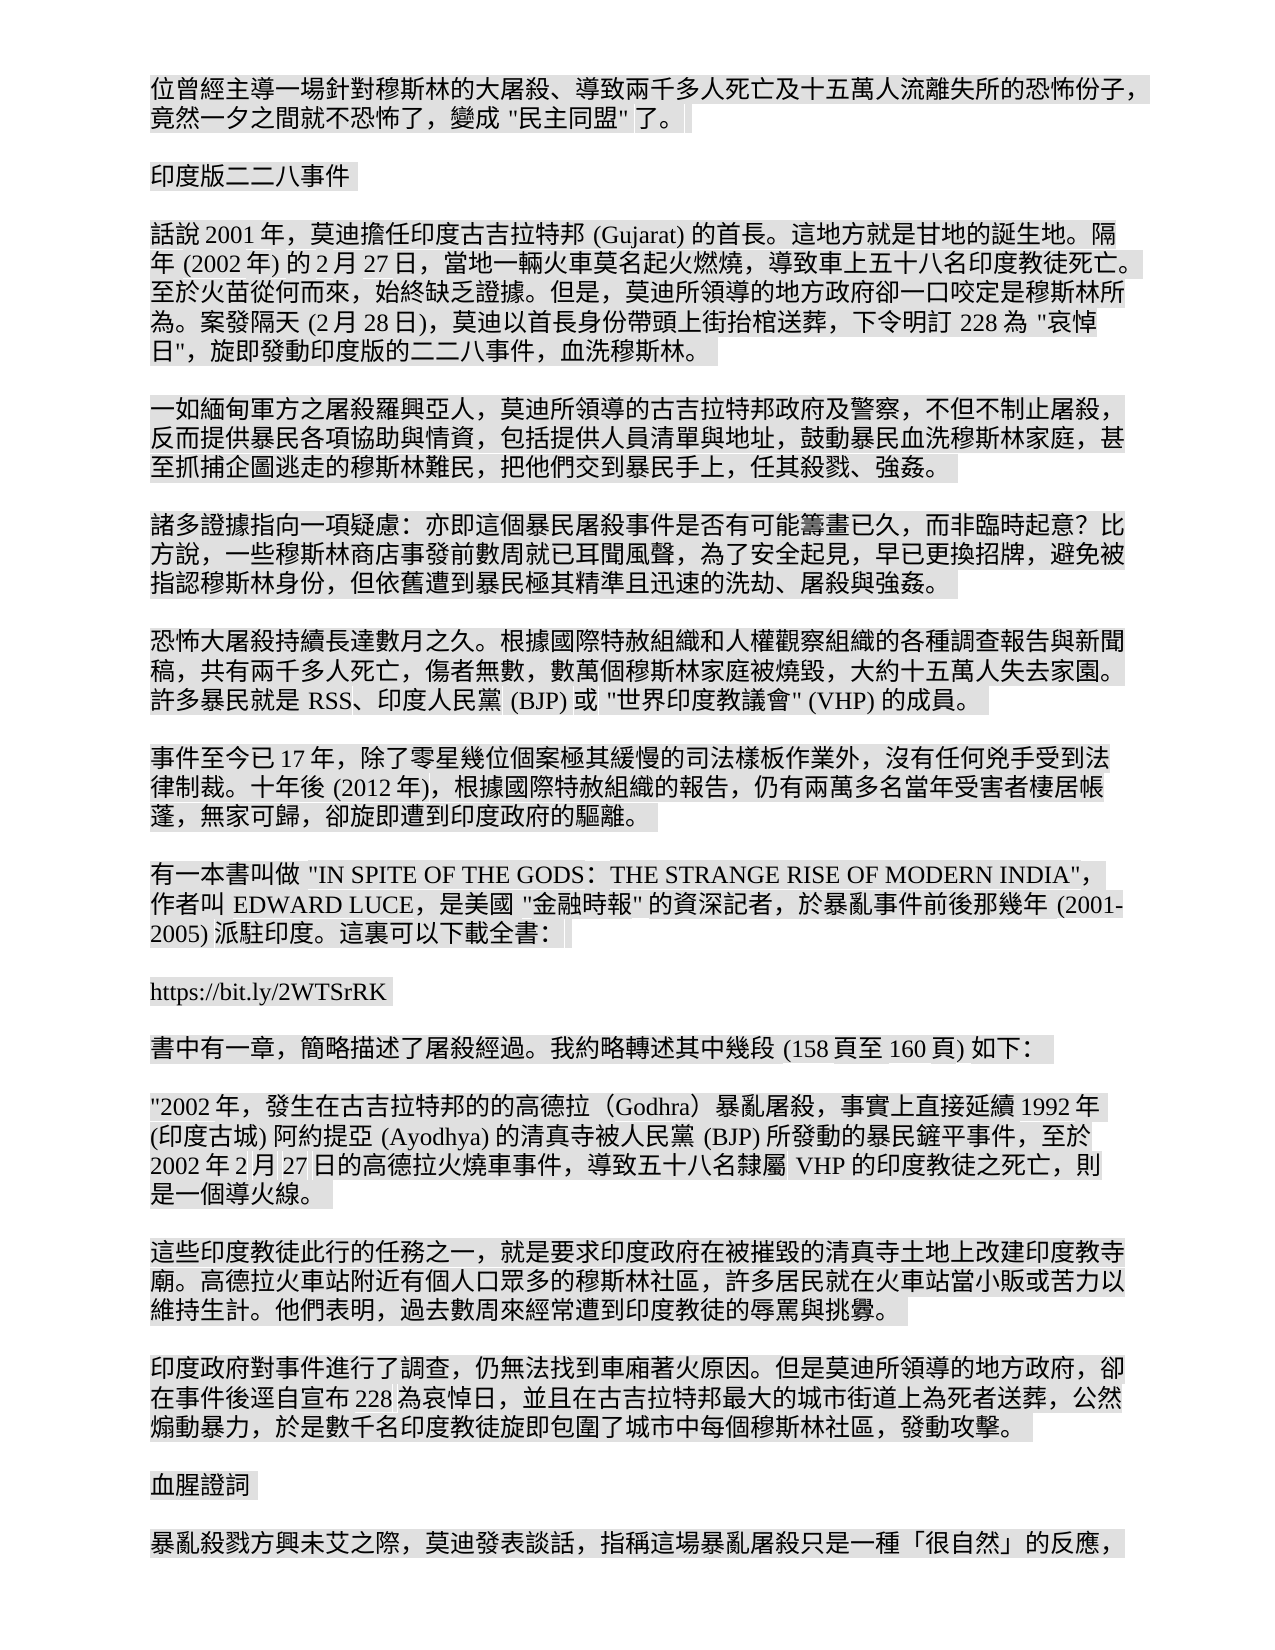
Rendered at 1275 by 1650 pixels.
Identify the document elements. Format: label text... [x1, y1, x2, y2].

text 卡韓政變 (89)：印度大選啟示錄 陳真 2019. 06. 20. 一篇報導 底下是前天 (6月18日) 聯合報的新聞，標題是："民主失靈？世界最大民主國家逾4成國會議員是刑事犯"。報導指出： 「印度總理莫迪的人民黨，在近日的國會大選中獲得歷史性勝利，但同時也暴露出金錢、權力和政治人物操守問題對於這個世界最大民主國家的影響。據美聯社報導，本屆下議院議員中，43%面臨刑事訴訟，超過四分之一的議員涉及性侵、謀殺或謀殺未遂。 這些議員仍可就任，因為還沒被定罪。印度司法體系積壓了大約三千萬宗案件，審判過程經常拖延數十年。當涉案議員被問到涉及的官司時，總是宣稱遭政敵誣陷。 儘管莫迪2014年競選時誓言清除貪腐，但問題似乎愈來愈糟。從1960年代起，一些印度政治人物開始和黑道掛勾，取得資金和選票。黑道人物有樣學樣，乾脆自己投身政治。檢調官員在選戰期間起出大量賄選財物，總價值高達5億美元，包括1.2億美元的現金，是2014年查獲金額的3倍。 選舉花費愈來愈高，變相鼓勵財力雄厚的黑道人物投入政治。新德里的「媒體研究中心」統計，今年印度各政黨和候選人總共花費86.5億美元打選戰，比5年前高出一倍，一般人根本沒有從政的財力。 分析家表示，另一個貪腐的關鍵原因是印度政黨獲得資助的方式。印度政黨允許接受外國資金，任何公司都可以捐贈任意金額給任何政黨、個人或團體；公司還可以透過選舉債券匿名捐款。捐助者不需公開他們捐助哪個政黨，政黨也不用公開資金來源。」 看見台灣 從印度身上，你就能看見台灣。台灣的假民主真黑金體制及美帝殖民主義之可怕程度如果是1，那麼印度恐怕就是1000 (我們該因此感到慶幸嗎？)。程度雖不同，但本質同一。 一如台海兵戰風險，印度很可能會是中國日後一個具有挑釁實力的心腹大患。2005年，美國國家情報委員會 (National Intelligence Council) 出版一本 "型塑全球未來" (Mapping the Global Future: Report of the National Intelligence Council's 2020 Project) 的研究報告： https://amzn.to/2WSjSeW 這書開宗明義指出： Why India's Relations with the United States and China Will Shape the World in the Twenty-first Century? The likely emergence of China and India as new major global players—similar to the rise of Germany in the 19th century and America in the 20th century—will transform the geopolitical landscape, with impacts potentially as dramatic as those of the previous two centuries. (為何印度和中國與美國的關係將決定 21世紀的面貌？中、印兩國的崛起，成為全球政治新玩家--這很像德國與美國分別在十九世紀和二十世紀的崛起--終將改變地緣政治的風貌，一如前兩個世紀那般影響深遠且戲劇化。) 不過，這部份不是我現在要說的。我只是想說，台灣不會僅僅只是台灣，不會僅僅只是一個島嶼的現在與未來，而是一整個世界局勢的一部份，一個棋子。這棋子究竟能有多少自主作為，究竟如何趨吉避凶抑或放任豺狼橫行，也許將深深影響島嶼居民好幾代人的命運。 因為美國擺明衝著中國而來的 "重返亞洲" 與 "印太戰略"，我對印度向來十分關注，從而也略微有點了解，一直想寫些東西，但千言萬語寫不完，不知從何說起。當主流媒體近乎完全消音或扭曲某些事時，你若提起，哪怕只是提起一些基本事實與普通常識，人們聽在耳裏，也許就會像聽到什麼陰謀論或偏激言論或天方夜譚那樣不足採信。不過，事實就是事實。我所知道的，恐怕都還遠遠不及黑暗事實的千百分之一。 從莫迪說起 就從最近在印度國會大選中再度大獲全勝的印度總理莫迪 (Narendra Modi) 說起吧。莫迪出身 Rashtriya Swayamsevak Sangh (印度國民志願服務團)，簡稱 RSS，是一個鼓吹暴力的印度教準軍事極右組織，視穆斯林為敵，宣揚印度教民族主義，其成員從年幼起便訓練使用刀劍棍棒，灌輸仇視異教徒之思想，屢次發動針對穆斯林之流血衝突，旨在追求建立一個具有極端排它性的 "印度教的印度"，認為那才是 "正港ㄟ印度人" 。泰戈爾曾把這樣一種意識形態斥之為印度種種痛苦問題的 "根源"，指其傷害印度甚鉅。 莫迪一方面是RSS成員，其所屬的 "印度人民黨" (Bharatiya Janata Party，簡稱 BJP)，就是在 RSS 的支持下成立，兩者成員重疊，系出同源，沆瀣一氣，屬 RSS 的政治側翼，而 "世界印度教議會" (簡稱 VHP) 則屬 RSS 的宗教分支，裏頭的 Bajrang Dal (我不知道中文怎麼翻譯) 則是負責武裝攻擊的百萬青年軍。 當年暗殺甘地的兇手，就是 RSS 的成員，至今仍被該組織視為 "印度人的英雄"；種種親美反中、仇視穆斯林的基本論調與熱血沸騰，跟台灣十分相似，動不動就是 "咱勇敢ㄟ印度人"，強調什麼 "正港ㄟ印度人"，排斥所謂外來者。差別只是在於台灣仇中反華但不反穆斯林，也不搞大屠殺。 一如人權紀錄極端可怕的沙烏地阿拉伯是美國所領導的 "民主世界" 成員，印度亦然，它是美國反中的忠實盟友。因此，哪怕它如何瘋狂違反人權，如何姦殺擄掠，如何虐殺異己，如何大規模挑起宗教血腥衝突與仇恨，照樣還是民主世界發光發亮的所謂 "民主燈塔"。 對此你不覺得很離譜嗎？千百倍於中國的人權惡行，卻不為世人所知，而中國的一點雞毛蒜皮小事，比方說根本一點問題也沒有的逃犯條例，卻硬是被西方主流媒體給抹黑得好像什麼人人得而誅之的世界巨大恐怖罪行。 各位整天跟著吶喊自由民主的蠢血沸騰者，不妨把熱血降一下火，不妨先冷靜地細細思量並深入了解所謂民主國家、民主友人、民主世界以及所謂獨裁國家等等等，究竟是什麼樣的真實樣貌，然後再來熱血沸騰也不遲。 阿基米德有句名言說，"給我一個支點，我就能撐起一個地球"。我也有個名言：給我一個主流媒體，我保證能讓你隨時莫名其妙就熱血沸騰。 事實上，莫迪因為鼓吹暴力，屢屢挑起族群血腥衝突事件，許多國際人權機構呼籲將他繩之以法，過去曾遭美國禁止入境，禁令長達九年。可是，當他聲勢鵲起、選上總理後，這位曾經主導一場針對穆斯林的大屠殺、導致兩千多人死亡及十五萬人流離失所的恐怖份子，竟然一夕之間就不恐怖了，變成 "民主同盟" 了。 印度版二二八事件 話說2001年，莫迪擔任印度古吉拉特邦 (Gujarat) 的首長。這地方就是甘地的誕生地。隔年 (2002年) 的2月27日，當地一輛火車莫名起火燃燒，導致車上五十八名印度教徒死亡。至於火苗從何而來，始終缺乏證據。但是，莫迪所領導的地方政府卻一口咬定是穆斯林所為。案發隔天 (2月28日)，莫迪以首長身份帶頭上街抬棺送葬，下令明訂 228 為 "哀悼日"，旋即發動印度版的二二八事件，血洗穆斯林。 一如緬甸軍方之屠殺羅興亞人，莫迪所領導的古吉拉特邦政府及警察，不但不制止屠殺，反而提供暴民各項協助與情資，包括提供人員清單與地址，鼓動暴民血洗穆斯林家庭，甚至抓捕企圖逃走的穆斯林難民，把他們交到暴民手上，任其殺戮、強姦。 諸多證據指向一項疑慮：亦即這個暴民屠殺事件是否有可能籌畫已久，而非臨時起意？比方說，一些穆斯林商店事發前數周就已耳聞風聲，為了安全起見，早已更換招牌，避免被指認穆斯林身份，但依舊遭到暴民極其精準且迅速的洗劫、屠殺與強姦。 恐怖大屠殺持續長達數月之久。根據國際特赦組織和人權觀察組織的各種調查報告與新聞稿，共有兩千多人死亡，傷者無數，數萬個穆斯林家庭被燒毀，大約十五萬人失去家園。許多暴民就是 RSS、印度人民黨 (BJP) 或 "世界印度教議會" (VHP) 的成員。 事件至今已17年，除了零星幾位個案極其緩慢的司法樣板作業外，沒有任何兇手受到法律制裁。十年後 (2012年)，根據國際特赦組織的報告，仍有兩萬多名當年受害者棲居帳蓬，無家可歸，卻旋即遭到印度政府的驅離。 有一本書叫做 "IN SPITE OF THE GODS：THE STRANGE RISE OF MODERN INDIA"，作者叫 EDWARD LUCE，是美國 "金融時報" 的資深記者，於暴亂事件前後那幾年 (2001-2005) 派駐印度。這裏可以下載全書： https://bit.ly/2WTSrRK 書中有一章，簡略描述了屠殺經過。我約略轉述其中幾段 (158頁至160頁) 如下： "2002年，發生在古吉拉特邦的的高德拉（Godhra）暴亂屠殺，事實上直接延續1992年 (印度古城) 阿約提亞 (Ayodhya) 的清真寺被人民黨 (BJP) 所發動的暴民鏟平事件，至於2002年2月27日的高德拉火燒車事件，導致五十八名隸屬 VHP 的印度教徒之死亡，則是一個導火線。 這些印度教徒此行的任務之一，就是要求印度政府在被摧毀的清真寺土地上改建印度教寺廟。高德拉火車站附近有個人口眾多的穆斯林社區，許多居民就在火車站當小販或苦力以維持生計。他們表明，過去數周來經常遭到印度教徒的辱罵與挑釁。 印度政府對事件進行了調查，仍無法找到車廂著火原因。但是莫迪所領導的地方政府，卻在事件後逕自宣布228為哀悼日，並且在古吉拉特邦最大的城市街道上為死者送葬，公然煽動暴力，於是數千名印度教徒旋即包圍了城市中每個穆斯林社區，發動攻擊。 血腥證詞 暴亂殺戮方興未艾之際，莫迪發表談話，指稱這場暴亂屠殺只是一種「很自然」的反應，並引用牛頓第三定律說，「每一個力量，都會引起一個具有同等力道的反作用力」。這話無異鼓勵更多殺戮。問題是，莫迪所鼓動的所謂「反作用力」卻完全不成比例。在莫迪的鼓動下，一波波更加殘暴的血腥殺戮迅即在整個城邦蔓延開來，許多目擊者留下證詞，一些血腥場面也被電視鏡頭記錄下來。 其中，最令人髮指的是暴徒們傷害穆斯林婦女和兒童的方式。暴徒們往往聚眾輪姦婦女，事後便把煤油灌進婦女及兒童的喉嚨，用點燃的火柴引發烈火，數百人就站在一旁雀躍歡呼，欣賞這奇特且令人毛骨悚然的屠殺婦孺與小孩的方式。暴徒們以此虐殺方式，做為一種報復性的殺戮儀式。 暴徒們還會刻意把受害婦孺與小孩的男性家庭成員全數拖到火刑現場，逼迫他們親眼目睹妻子兒女的喉嚨被灌入媒油活活燒死的痛苦慘狀，然後接著再把這些男性也一一凌虐至死。 這一切暴行顯然早有預謀，因為暴亂者手上居然擁有平常人無法取得的官方選舉人名冊，藉以在混合社區裏頭迅速揪出穆斯林家庭。暴徒們同時也能準確無誤地找出穆斯林商鋪，儘管這些店家早有預警，早已改用印度教名字的店面招牌，卻依然難逃毒手。凡此種種，包括暴徒們屠殺的形式及超高效率，在在指明此一暴亂屠殺事件似乎早有預謀。 另一方面，警察在這場暴亂殺戮中所扮演的角色亦同樣令人震驚。他們對眼前發生的姦殺擄掠不但袖手旁觀，甚至還充當暴徒們的幫手，例如提供當地穆斯林家庭的住址，並且把企圖逃亡的穆斯林難民抓回來，交由暴徒處置。印度國內的人權團體及諸多國際人權組織都曾對此一事件開展大規模調查，充足的證據顯示，古吉拉特邦的警察收到上頭指示，不要阻止血腥暴力。 一位穆斯林婦女在一次司法調查中提出證詞，她說： 「暴徒們抓住我的丈夫，先是用劍往他頭上砍了兩下，然後把汽油澆在他的眼睛上，活活把他燒死。我的小姑則是被拖去剝光了衣服供人強姦，當時她的懷裏還抱著一個三月大的小嬰兒。強姦之後，暴徒們就把汽油澆在她身上，點火燒死，並且把嬰兒也丟入火堆中活活焚燒。 我的婆婆年邁無法爬樓梯，因此她和一個四歲的孫子就留在一樓。婆婆告訴他們說，儘管拿走所有的金錢和珠寶，求你們放過孩子。他們確實把錢財全拿走了，但仍然還是點火把孩子活活燒死。社區的少女們全被剝光了衣服，先是輪姦，然後也一一焚燒至死。警察就在現場觀看，他們全是暴徒的幫兇。」 以上只是許多人權組織所記錄的數百份目擊者證詞之一。事件中，警方卻不願接受受害者的報案，也不願為他們做筆錄。" 即便在如此殘暴的血腥事件後，莫迪依舊公開表示： 「穆斯林是我邦的外來者，同時也是我們的敵人以及社會潛在的恐怖份子。穆斯林如果想要在此過上一個和平安定的生活，就必須對印度文化俯首稱臣，並且應該平靜地接受你們的次等國民地位。而且，倘若膽敢再發生對印度教徒的攻擊事件，那麼，等待穆斯林的，將會是更加殘酷恐怖的報復。」 痛苦與疼痛 以上是 "IN SPITE OF THE GODS：THE STRANGE RISE OF MODERN INDIA" 這書裏頭的一小段資料記載。整個惡行泯滅人性，罄竹難書。每次想到這類事情，心裏的悲痛，難以言喻。與其說我痛恨這樣一些人，痛恨這樣一種橫行於世的詐騙政治，不如說我實在很同情你我做為一個 "人" 的這樣一個基本事實。我因此很難不相信上帝，因為如果世上沒有神，根本沒有人能救贖我們脫離深重的罪孽和痛苦。 痛苦 (suffering) 旁人無法代為承受，只能祈求上天憐憫。但是，疼痛 (pain) 卻很具體，只是一種神經生理反應，卻帶來肉體莫大的折磨。我因此從小有個很深的心願，要是世上的一切疼痛可以量化，可以累積，然後可以全數轉移，我很希望能夠承受世上一切疼痛的總和。若能如此，我一定不會覺得疼痛，而且會很開心才對。但我知道，這種心願永無實現的可能，只是一場美麗空話，就好像我常想摘幾顆星給不管是誰的小孩玩一樣。 印太民主同盟？ 最近印度國會大選，莫迪一如過往，再度推出許多恐怖份子參選，其中一位特別惡名昭彰，名叫 Pragya Singh Thakur，是位女性，是個貨真價實的恐怖份子，曾於2008年，針對穆斯林社區及各地清真寺，策畫印度馬萊岡 (Malegaon) 城市的連環爆炸案，奪取十數條人命。不但至今逍遙法外，而且這回國會大選，竟然還以壓倒性票數獲勝。 由此也可以看出，印度在所謂民主外衣下，整個社會朝向一種強調某種自我認同的極端化；只要打著反中、反穆斯林、"捍衛正港ㄟ印度人" 的口號，往往就能囊括大多數選票。一如台灣的民進黨，印度政客們同時也熱烈響應美國旨在圍堵與消滅中國的 "印太戰略"，不斷對民眾洗腦，造謠渲染事實上根本不存在的中國侵略威脅，不斷加強和美國的 "反中" 同盟關係，以便從美方獲得更多藉以掠奪個人權位與私利的政治保障。 你看，這兩年來，民進黨幾乎每天不斷附和美國的 "印太戰略"，每天高歌民主與人權，動輒就說什麼惟有加入印太戰略，才能捍衛台灣與世界的民主自由與人權云云。就在這個月初 (六月二日)，蔡英文又在講什麼 "印太" 了。她說： 「台灣民主自由是世界公認。如果台灣守不住，民主自由也就守不住，現在的台灣已經不是兩岸關係裡頭的台灣，而是印太地區的台灣。現在，我們當一個台灣人已經比較有尊嚴。」 報上說，蔡英文此話一出，立即引起現場民眾同聲歡呼附和。這類民主鳥話，特別是在校園，更是反應熱烈。在這樣一個徹底封閉的小島上，洗腦威力之強大，若非身處島嶼之中，實難想像。在這島上，不管多麼荒唐離譜的謊言，不管多麼違反事實的陳述，照樣能洗進幾乎每個人 (特別是年輕人) 的腦子裏，進而跟著朗朗上口。極少數對之稍有異議者，就會變成眾矢之的，全民公敵。 前些日子 (六月四日)，蔡英文和前駐日美軍司令Edward A. Rice見面，再三保證台灣將會「持續為印太戰略貢獻心力，共同維護民主自由」。可以說幾乎無時無刻，綠營及其一大票走狗們，就像壞掉的唱盤那樣，不斷反覆播放類似論調。例子俯拾皆是，例如蔡英文的什麼 "想想論壇" 寫著：「台灣和印度都是民主國家，雙方存在著民主價值與民主制度上的自然親近感」，所以雙方應密切合作，打擊中國獨裁，捍衛民主與自由云云。 再舉個例，2007年時，阿扁仍當權，游錫堃擔任民進黨主席，接見印度國會議員訪問團時，致詞表示「肯定印度民主發展與經濟崛起的雙頭並進，反觀中國雖然經濟起飛，但其獨裁政權卻帶來很大的威脅。」並說：「近年來，中印兩國經濟發展表現亮眼，卻有極大差異，其中印度是一個民主國家，而中國卻是一個獨裁國家，其經濟發展對於亞太地區的和平毫無幫助，帶來很大的威脅」。 或是像綠油油的《民報》，最近甚至大力歌頌印度剛落幕的國會大選是「偉大、神聖的民主」，它如此寫道： 「當今的獨裁中國政權，已經不只是禍害自己的國民而已，它正迅速地用其巨額金錢滲透、摧毀全世界的民主和經濟體制！獨裁政權的經濟越發達，越對自由世界構成威脅，只有像印度這種民主體制下的大國經濟發展，才能促使世界經濟的良性發展和競爭。印度人民用選舉來捍衛自己神聖的權利，其智慧遠超中國的御用文人們。僅僅這一點，就是偉大的印度，偉大的印度人民！絕對超過中國，超過中國人！」 我常納悶，這究竟是無知還是無恥？真的有人這麼無知嗎？還是無恥透了頂？並且以為大家全是腦殘或不識字？所以隨便他們胡扯瞎掰？ 你知道印度選舉是怎麼選的嗎？特別是莫迪的印度人民黨 (BJP)，更是惡行昭彰，暴力橫行；造謠抹黑及全面性的假新聞及做票那就不用說了，基本上就是一種槍口下的選舉：暴力私刑不斷，跺手跺腳、法外處決、綁架殺人，性侵婦孺，各種威脅恐嚇，罄竹難書。看你是要命還是要自主投票？稍有不慎，小命難保。至於買票賄選或期約賣官等等等，基本上就是一種選舉常態。 人民的一般生活更是無端困苦，財富全被政客與財團掠奪。舉個例，各位去過印度就知道，你必須隨時買瓶裝水或礦泉水喝，否則健康難保，因為水源太髒太可怕了。這也說明了為何印度的新生兒死亡率那麼高的主要原因之一，大多出於水源污染，致病而死。可是，你知道為什麼印度政府始終不改善飲水基本衛生安全嗎？因為礦泉水或瓶裝水公司往往由財團及政客掌控，藉以賺取暴利。 我其實很不想講這些，因為印度之為惡程度，遠遠超過這些 "小事" 幾百萬倍之可怕。 仇恨 在21世紀的今天，在大多數國家裏面，你很少會見到像印度這樣一種由政府所組織動員的大屠殺；政權背後的撐腰者就是美國。只要你仇中反華，看你要怎姦殺擄掠都沒關係，照樣是偉大的民主國家。反之，就是萬惡的獨裁政權。 一位印度專欄作家 S.K. Pande，曾寫了幾篇文章，說明莫迪和美國的關係之密切程度，猶如當年入侵伊拉克時英國首相布萊爾和美國總統布希之密切；只是這回的打擊對象不是伊拉克，而是中國。他並指出，整個印度政壇充斥著 CIA與美國各方勢力代理人，而這些人跟 RSS 的關係特別密切。 印度有一位專門研究 RSS、非常著名的學者 Desh Raj Goyal，年少時曾加入 RSS，更進一步指證歷歷說明印度這股主流勢力和 CIA千絲萬縷的關係。印度最高法院於2014年亦曾判決，BJP及其它政黨違法接受外國勢力的金援與賄賂，並特別指出 CIA 往往透過經援所謂學術研究、文化與宗教活動及各種志工營隊或企業等等活動，掩人耳目，藉以在它國境內從事洗腦與顛覆活動。 重點是，一般人知道以上這一切嗎？不但不知道，而且還真以為什麼捍衛民主自由，還真以為台灣好棒好偉大，加入這樣一個維護什麼民主自由的偉大陣營。 2017年的 8月15日，適逢印度獨立70周年。然而就在當時，印軍入侵中國邊界，雙方對峙長達數月之久。在某個廣場上，面對數萬群眾，莫迪提出一個口號叫做「打造新印度」。莫迪說，「新印度就是要反恐，並且要積極和美國等國家一起併肩作戰，打擊恐怖主義」。可是，印度最大的恐怖主義根源，不就是莫迪及其所屬的 RSS 和 BJP 長年所倡導的種種排它性思想嗎？ 莫迪還說，在「新印度」之中，貪污腐敗「將沒有容身之處」。這其實就跟吃銅吃鐵無所不貪的民進黨高喊清廉是一樣的意思。 莫迪的「新印度」，事實上就是我上面所描述的這樣一種由 RSS所主導的印度：仇中反華反穆斯林，貪污腐敗，泯滅人性，顛倒是非黑白，乃至兄弟血腥相殘。 大家要以為台灣不會走上那樣一種極端。各位不妨看看二戰時的烏克蘭和波蘭之內部族群血腥相殘 (強烈推薦 Wojciech Smarzowski 所導演的 Volhynia，台譯 "仇恨")，不妨看看科索沃，看看塞爾維亞，看看南斯拉夫，看看這一切被西方外來勢力所挑起的兄弟相殘之極端血腥以及極端令人訝異。帝國勢力入侵，刻意操弄族群對立，而仇恨居然可以這樣就被憑空大量製造出來，進而無限氾濫。 操弄高手與最終解決方案 莫迪表示，在自由的「新印度」裏頭，絕不容許打著「信仰」的旗號從事暴力活動。可是，這樣一種宗教極端主義的暴力行徑，恰恰是莫迪所專長。莫迪還說：「我們必須下定決心，在2022年之前實現印度『自由戰士』（指聖雄甘地）的夢想。」很可笑吧，在甘地的誕生地一手製造印度版228大屠殺的就是莫迪。 莫迪的政治同夥，同時也是 VHP 的總書記 Praveen Togadia，在談到莫迪所發動的這場針對穆斯林的大屠殺時，竟然如此說道：「穆斯林的暴力氾濫，那是因為我們的國家追隨甘地，縱容所致。因此，我們不再需要甘地。」上面提到的那位由莫迪提名、數年前曾製造連環爆炸案殺死十數條人命的恐怖份子 Pragya Singh Thakur，甚至還多次讚揚殺害甘地的兇手是「真正的愛國者」。 跟台灣一樣，這些政客也深獲印度年輕人喜歡，並且也有著一群太陽花式 "覺醒青年"，也是很喜歡砸銅像。砸誰的銅像呢？就是甘地；把甘地砍頭或毀容。為什麼？因為他們認為甘地不愛印度，是穆斯林的同路人，是印度教的叛徒。 你必須明白，這些政客雖然壞，但他們一點都不笨，他們全是政治操弄的高手，講的是一套，做的又是另一套，而且人前人後言行不一，一如台灣之人渣政客們，十分精於操弄。 有位印度導演叫做 Rakesh Sharma，拍了一部長達三個半小時的記錄片 "Final Solution" (最終解決方案)，詳實記錄與調查採訪莫迪在 2002 年所發動的那場大屠殺。"最終解決方案" 一詞取自納粹針對猶太人的種族滅絕計畫，導演藉以指稱類似莫迪所代表的那樣一種盛行於印度的主流勢力，排斥所謂異族或異己或外來者與後來者，並以自身認同為傲，一如納粹一般。 我沒看這片子，但我知道這位導演講了一些話，他說，諸多跡象與證據顯示，該場大屠殺是莫迪政府及其政黨所幕後策動；姦殺擄掠的背後，更有著這樣一種主流意識形態：亦即對自身認同充滿 "驕傲"，強調一種 "正宗" 或 "正港ㄟ" 、土生土長的印度人認同；不但宗教必須正港，文化、政治、地域與語言也必須正港，強調建立一種 "真正的" 印度本土政權，否則就是不愛印度，是印度之敵。 因此，對穆林與基督教等等 "後來者"、"外來者" 或 "侵入者" 乃至鄰近的中國充滿敵意，認為這些人事物都是 "最終" 必須 "解決" 的對象。在 "最終解決" 來到之前，這些有毒有害的人事物，都不應該跟正港的印度人享有同等資源與權利地位。例如，政府曾經集體驅逐數百名穆斯林學生，強迫他們轉學到偏遠地區，因為他們沒有資格跟正港的印度人享有同樣的教育資源或醫療資源。 導演還說，這些政客及其文化代言人極為擅於利用新聞事件加以政治操弄，騙取選票，更是廣獲年輕族群的熱烈支持。 結尾：特別為 half-witted 而寫 我這文章，算一算九千多字，花了我兩個夜診後極其疲憊的夜晚。頭腦昏沉，詞不達意，但我若不踩煞車，別說九千字，九萬字我都能一直寫下去。因為眼睛有事，現在寫東西特別吃力，但我能做的也就是這些了。 這跟韓國瑜有什麼關係嗎？當然有關係，但我當然不是為了他或僅僅為了一個選舉而寫，而是特別為了維根斯坦所說的那些 "half-witted" 而寫。"half-witted" 就是指一個人僅僅只有一半的智能，翻譯成大白話就是腦殘。腦殘者往往特別會以為自己很有自主判斷力，具有什麼獨立思考的能力。 今天晚餐時，學姊提到說有個國中生當面嗆罵韓國瑜。那學生說韓國瑜 "很可笑"，竟然想選總統，"只會向中央申請一些奇奇怪怪的經費 (指防治登革熱)"；這學生還烙英文說這樣只會傷害韓國瑜的什麼 "reputation"。我的天啊！不要拉我，我真的很想去撞牆。 我跟學姊說，大多數人其實只能被洗腦，所以良善的政權應該盡量把持洗腦的權柄與媒體，才能使人、使社會走上正途。至於所謂獨立思考的能力，我以前以為那是一種眾人都能培養的能力，但我現在不這麼想了。我認為那是天才的特徵，僅僅屬於極少數聰慧者。 至於一般人，你恐怕只能直接告訴他答案，然後再來教他怎麼演算出某個答案來，你很難期待每個人能夠培養出獨立思考能力。人們其實連思考都不會，更不用說什麼獨立思考了。 最近看到一個漫畫很好笑，上面寫著："千萬不要小看一大群白癡的威力。" 我因此為 half-witted 而寫，看看能不能幫忙填滿這一大群人另一半消失的腦子。 [150, 75, 1125, 1558]
